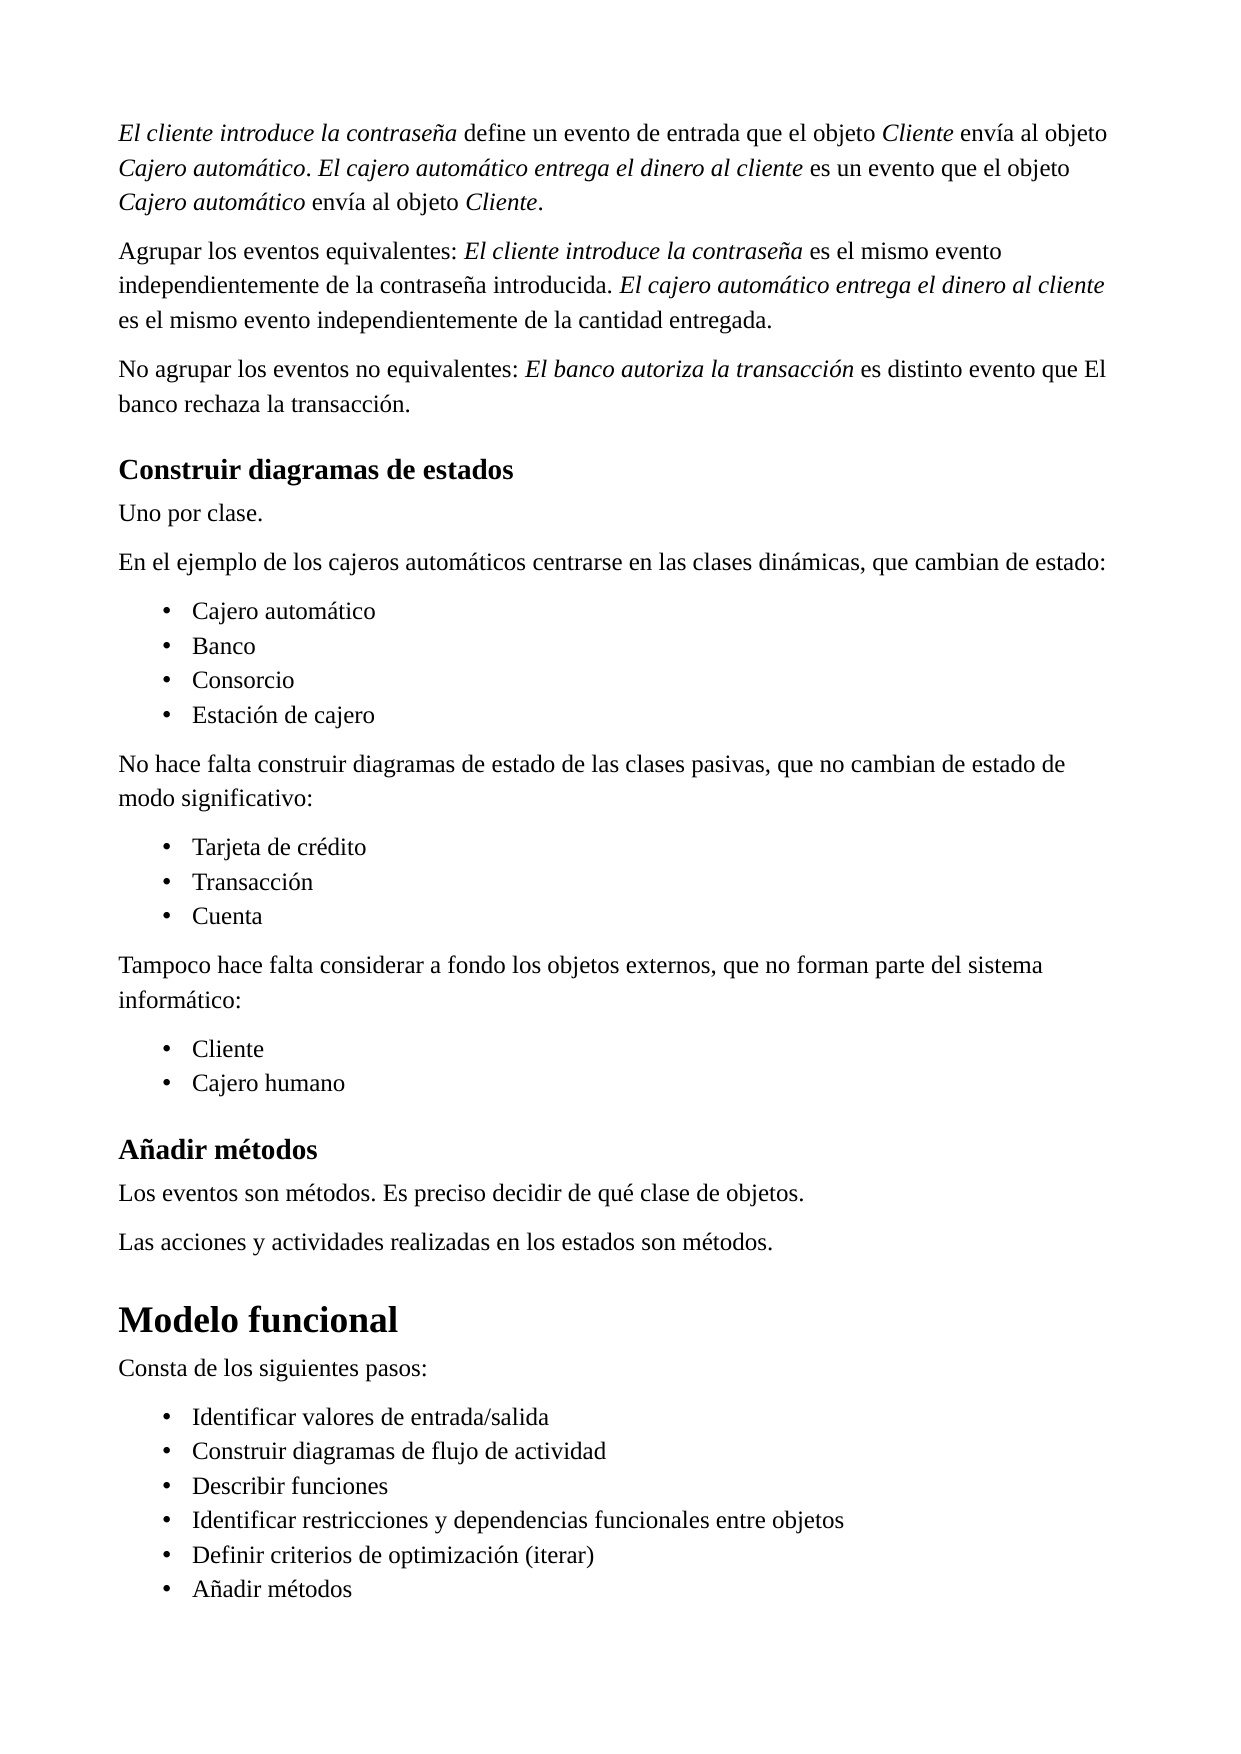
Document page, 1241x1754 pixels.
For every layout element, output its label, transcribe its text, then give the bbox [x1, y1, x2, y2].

list Identificar restricciones y dependencias funcionales entre objetos [162, 1505, 1122, 1534]
list Cuenta [162, 901, 1122, 930]
list Definir criterios de optimización (iterar) [162, 1540, 1122, 1568]
subtitle Añadir métodos [118, 1132, 1122, 1166]
text Agrupar los eventos equivalentes: El cliente introduce la contraseña es el mismo evento independientemente de la contraseña introducida. El cajero automático entrega el dinero al cliente es el mismo evento independientemente de la cantidad entregada. [118, 236, 1122, 334]
subtitle Construir diagramas de estados [118, 452, 1122, 486]
text No agrupar los eventos no equivalentes: El banco autoriza la transacción es distinto evento que El banco rechaza la transacción. [118, 354, 1122, 417]
text En el ejemplo de los cajeros automáticos centrarse en las clases dinámicas, que cambian de estado: [118, 547, 1122, 576]
text Tampoco hace falta considerar a fondo los objetos externos, que no forman parte del sistema informático: [118, 951, 1122, 1014]
list Identificar valores de entrada/salida [162, 1402, 1122, 1431]
list Describir funciones [162, 1471, 1122, 1499]
text El cliente introduce la contraseña define un evento de entrada que el objeto Cliente envía al objeto Cajero automático. El cajero automático entrega el dinero al cliente es un evento que el objeto Cajero automático envía al objeto Cliente. [118, 118, 1122, 216]
list Añadir métodos [162, 1574, 1122, 1603]
list Tarjeta de crédito [162, 832, 1122, 861]
text No hace falta construir diagramas de estado de las clases pasivas, que no cambian de estado de modo significativo: [118, 749, 1122, 812]
list Construir diagramas de flujo de actividad [162, 1436, 1122, 1465]
list Cliente [162, 1034, 1122, 1063]
text Los eventos son métodos. Es preciso decidir de qué clase de objetos. [118, 1178, 1122, 1207]
list Banco [162, 631, 1122, 660]
text Uno por clase. [118, 498, 1122, 527]
list Consorcio [162, 665, 1122, 694]
subtitle Modelo funcional [118, 1297, 1122, 1340]
list Estación de cajero [162, 700, 1122, 729]
list Cajero automático [162, 596, 1122, 625]
list Cajero humano [162, 1068, 1122, 1097]
list Transacción [162, 867, 1122, 896]
text Las acciones y actividades realizadas en los estados son métodos. [118, 1227, 1122, 1256]
text Consta de los siguientes pasos: [118, 1353, 1122, 1382]
